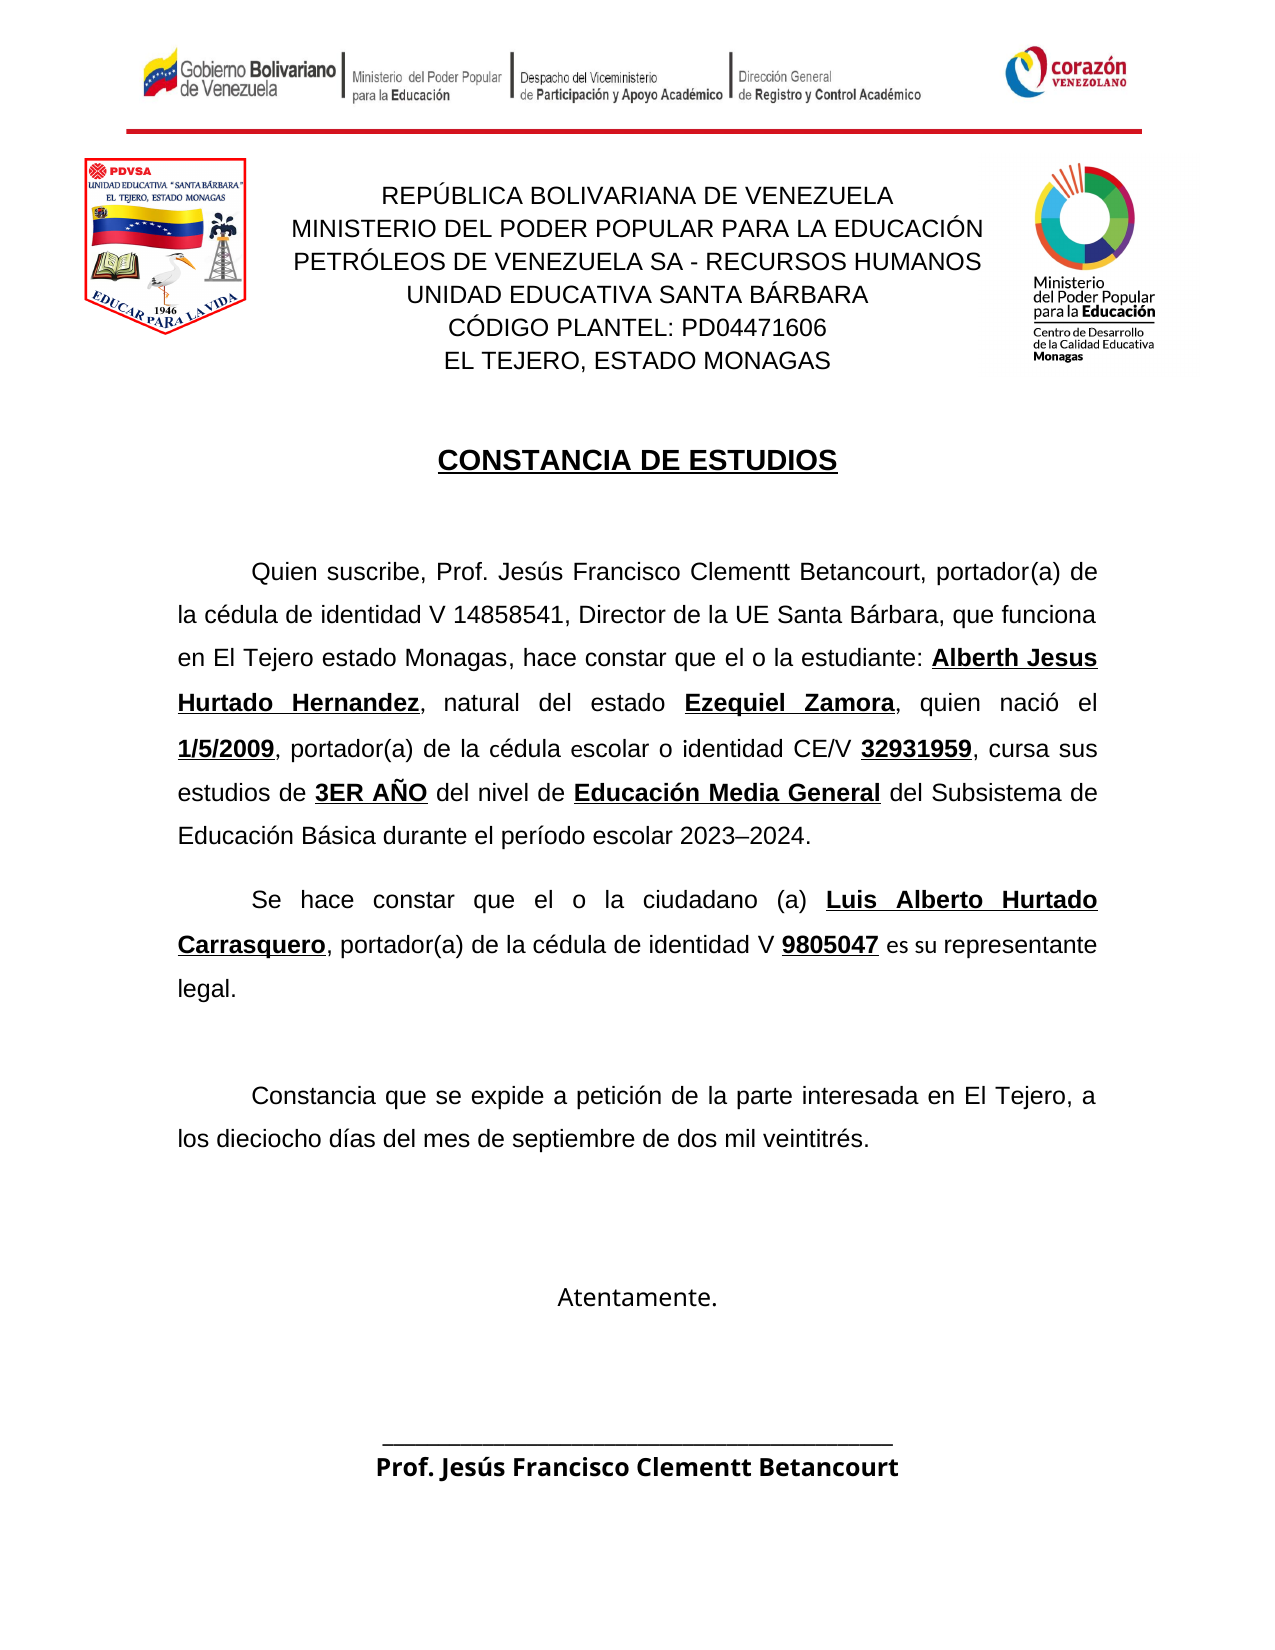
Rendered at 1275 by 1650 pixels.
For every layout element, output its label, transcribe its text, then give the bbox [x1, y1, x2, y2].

text Se hace constar que el o la ciudadano (a) Luis Alberto Hurtado Carrasquero, portador(a) de la cédula de identidad V 9805047 es su representante legal. [177, 885, 1098, 1002]
text Quien suscribe, Prof. Jesús Francisco Clementt Betancourt, portador(a) de la cédula de identidad V 14858541, Director de la UE Santa Bárbara, que funciona en El Tejero estado Monagas, hace constar que el o la estudiante: Alberth Jesus Hurtado Hernandez, natural del estado Ezequiel Zamora, quien nació el 1/5/2009, portador(a) de la cédula escolar o identidad CE/V 32931959, cursa sus estudios de 3ER AÑO del nivel de Educación Media General del Subsistema de Educación Básica durante el período escolar 2023–2024. [177, 557, 1098, 849]
text CÓDIGO PLANTEL: PD04471606 [177, 313, 978, 341]
text ______________________________________________ [177, 1416, 1098, 1450]
picture [126, 11, 1142, 134]
text Constancia que se expide a petición de la parte interesada en El Tejero, a los dieciocho días del mes de septiembre de dos mil veintitrés. [177, 1081, 1098, 1153]
picture [978, 153, 1200, 377]
subtitle CONSTANCIA DE ESTUDIOS [177, 443, 1098, 476]
subtitle MINISTERIO DEL PODER POPULAR PARA LA EDUCACIÓN [252, 214, 978, 242]
text Prof. Jesús Francisco Clementt Betancourt [177, 1450, 1098, 1484]
subtitle REPÚBLICA BOLIVARIANA DE VENEZUELA [252, 181, 978, 209]
text Atentamente. [177, 1279, 1098, 1313]
picture [79, 158, 252, 335]
text EL TEJERO, ESTADO MONAGAS [177, 346, 978, 374]
subtitle PETRÓLEOS DE VENEZUELA SA - RECURSOS HUMANOS [252, 247, 978, 275]
text UNIDAD EDUCATIVA SANTA BÁRBARA [252, 280, 978, 308]
